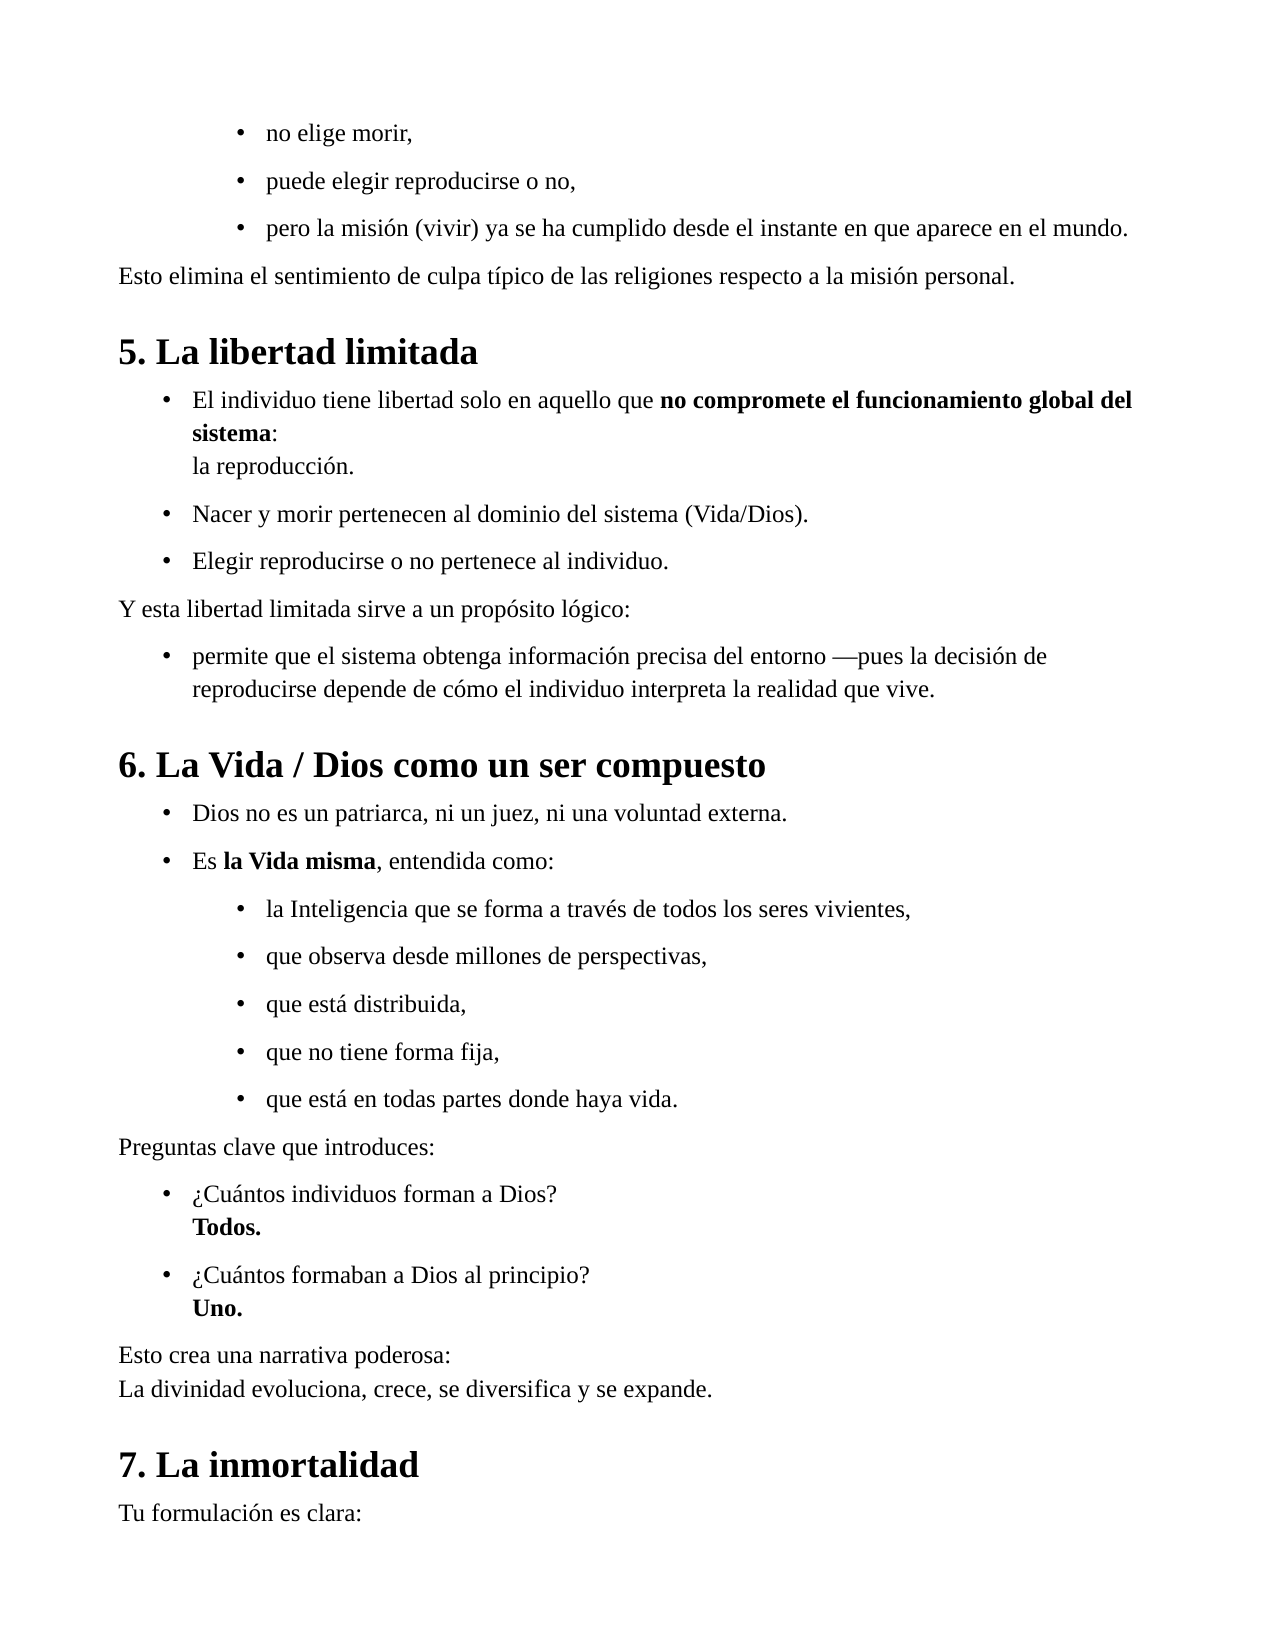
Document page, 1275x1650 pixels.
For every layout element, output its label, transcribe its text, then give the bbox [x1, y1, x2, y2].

list que está en todas partes donde haya vida. [236, 1084, 1157, 1113]
list puede elegir reproducirse o no, [236, 166, 1157, 194]
text Preguntas clave que introduces: [118, 1132, 1157, 1161]
list ¿Cuántos formaban a Dios al principio? Uno. [162, 1260, 1157, 1322]
subtitle 5. La libertad limitada [118, 329, 1157, 372]
list ¿Cuántos individuos forman a Dios? Todos. [162, 1179, 1157, 1241]
list permite que el sistema obtenga información precisa del entorno —pues la decisión de reproducirse depende de cómo el individuo interpreta la realidad que vive. [162, 641, 1157, 703]
list Es la Vida misma, entendida como: [162, 846, 1157, 875]
list Dios no es un patriarca, ni un juez, ni una voluntad externa. [162, 798, 1157, 827]
list que está distribuida, [236, 989, 1157, 1018]
list no elige morir, [236, 118, 1157, 147]
subtitle 7. La inmortalidad [118, 1442, 1157, 1485]
text Esto elimina el sentimiento de culpa típico de las religiones respecto a la misión personal. [118, 261, 1157, 290]
list Elegir reproducirse o no pertenece al individuo. [162, 546, 1157, 575]
text Y esta libertad limitada sirve a un propósito lógico: [118, 594, 1157, 623]
list Nacer y morir pertenecen al dominio del sistema (Vida/Dios). [162, 499, 1157, 527]
text Tu formulación es clara: [118, 1498, 1157, 1526]
list que no tiene forma fija, [236, 1037, 1157, 1065]
list la Inteligencia que se forma a través de todos los seres vivientes, [236, 894, 1157, 922]
list pero la misión (vivir) ya se ha cumplido desde el instante en que aparece en el mundo. [236, 213, 1157, 242]
list El individuo tiene libertad solo en aquello que no compromete el funcionamiento global del sistema: la reproducción. [162, 385, 1157, 480]
subtitle 6. La Vida / Dios como un ser compuesto [118, 743, 1157, 786]
list que observa desde millones de perspectivas, [236, 941, 1157, 970]
text Esto crea una narrativa poderosa: La divinidad evoluciona, crece, se diversifica y se expande. [118, 1341, 1157, 1402]
